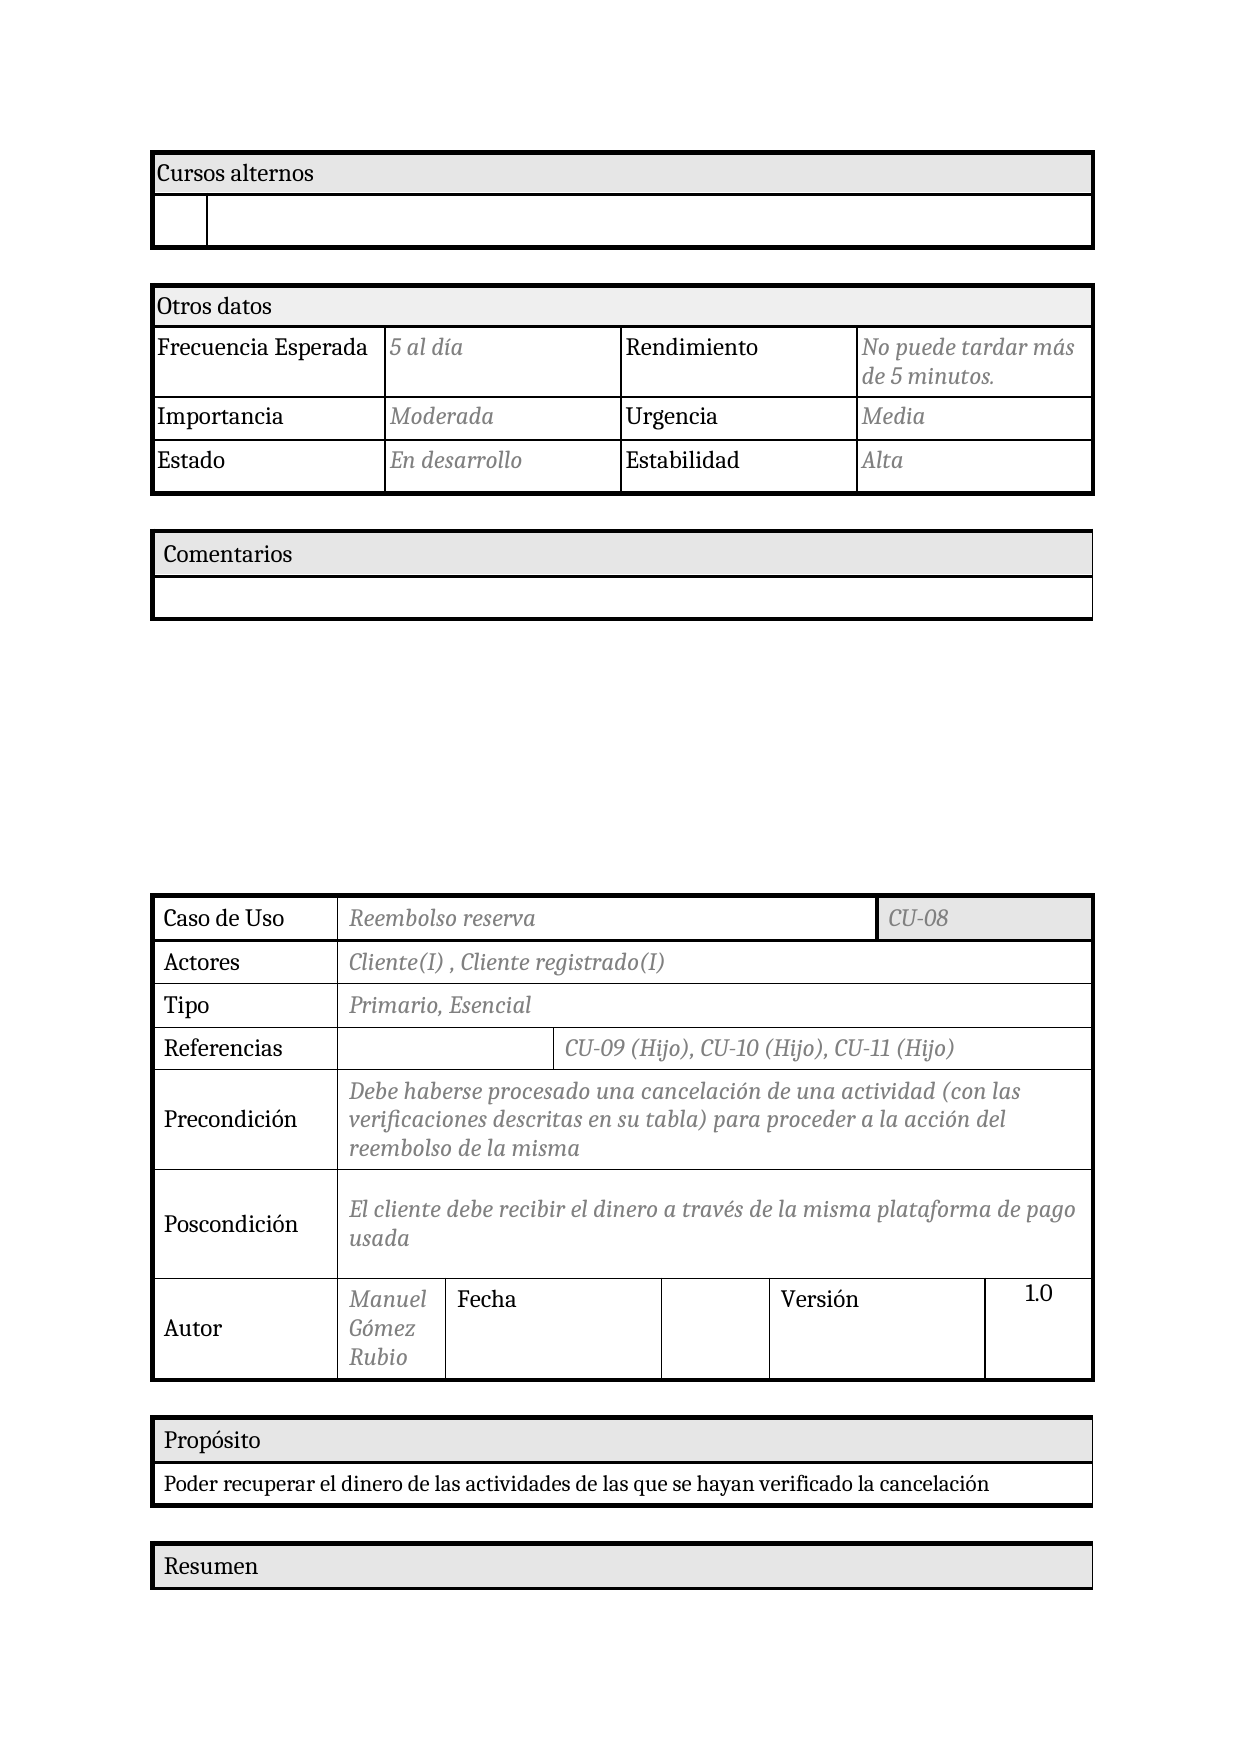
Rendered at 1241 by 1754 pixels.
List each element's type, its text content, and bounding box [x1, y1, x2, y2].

table_cell CU-09 (Hijo), CU-10 (Hijo), CU-11 (Hijo) [554, 1028, 1091, 1069]
table_cell Importancia [155, 398, 384, 439]
table_cell Actores [155, 942, 337, 983]
table_cell [155, 196, 206, 245]
table_header Otros datos [155, 288, 1091, 325]
table_cell Cliente(I) , Cliente registrado(I) [338, 942, 1091, 983]
table_cell Precondición [155, 1070, 337, 1169]
table_cell No puede tardar más de 5 minutos. [858, 328, 1091, 396]
table_cell En desarrollo [386, 441, 620, 491]
table_cell 5 al día [386, 328, 620, 396]
table_header Propósito [155, 1420, 1092, 1461]
table_cell Alta [858, 441, 1091, 491]
table_cell El cliente debe recibir el dinero a través de la misma plataforma de pago usada [338, 1170, 1091, 1278]
table_cell Rendimiento [622, 328, 856, 396]
table_cell Referencias [155, 1028, 337, 1069]
table_cell Media [858, 398, 1091, 439]
table_cell Versión [770, 1279, 984, 1377]
table_cell [208, 196, 1091, 245]
table_cell Poscondición [155, 1170, 337, 1278]
table_cell Frecuencia Esperada [155, 328, 384, 396]
table_cell Moderada [386, 398, 620, 439]
table_header Cursos alternos [155, 155, 1091, 192]
table_cell 1.0 [986, 1279, 1091, 1377]
table_cell Primario, Esencial [338, 984, 1091, 1027]
table_cell Manuel Gómez Rubio [338, 1279, 445, 1377]
table_cell Tipo [155, 984, 337, 1027]
table_header Comentarios [155, 533, 1092, 574]
table_header Reembolso reserva [338, 898, 875, 939]
table_header CU-08 [879, 898, 1091, 939]
table_cell [662, 1279, 769, 1377]
table_cell Estado [155, 441, 384, 491]
table_cell [155, 578, 1092, 616]
table_cell Estabilidad [622, 441, 856, 491]
table_header Caso de Uso [155, 898, 337, 939]
table_cell Poder recuperar el dinero de las actividades de las que se hayan verificado la cancelación [155, 1464, 1092, 1503]
table_cell Debe haberse procesado una cancelación de una actividad (con las verificaciones descritas en su tabla) para proceder a la acción del reembolso de la misma [338, 1070, 1091, 1169]
table_header Resumen [155, 1546, 1092, 1587]
table_cell [338, 1028, 553, 1069]
table_cell Autor [155, 1279, 337, 1377]
table_cell Urgencia [622, 398, 856, 439]
table_cell Fecha [446, 1279, 661, 1377]
